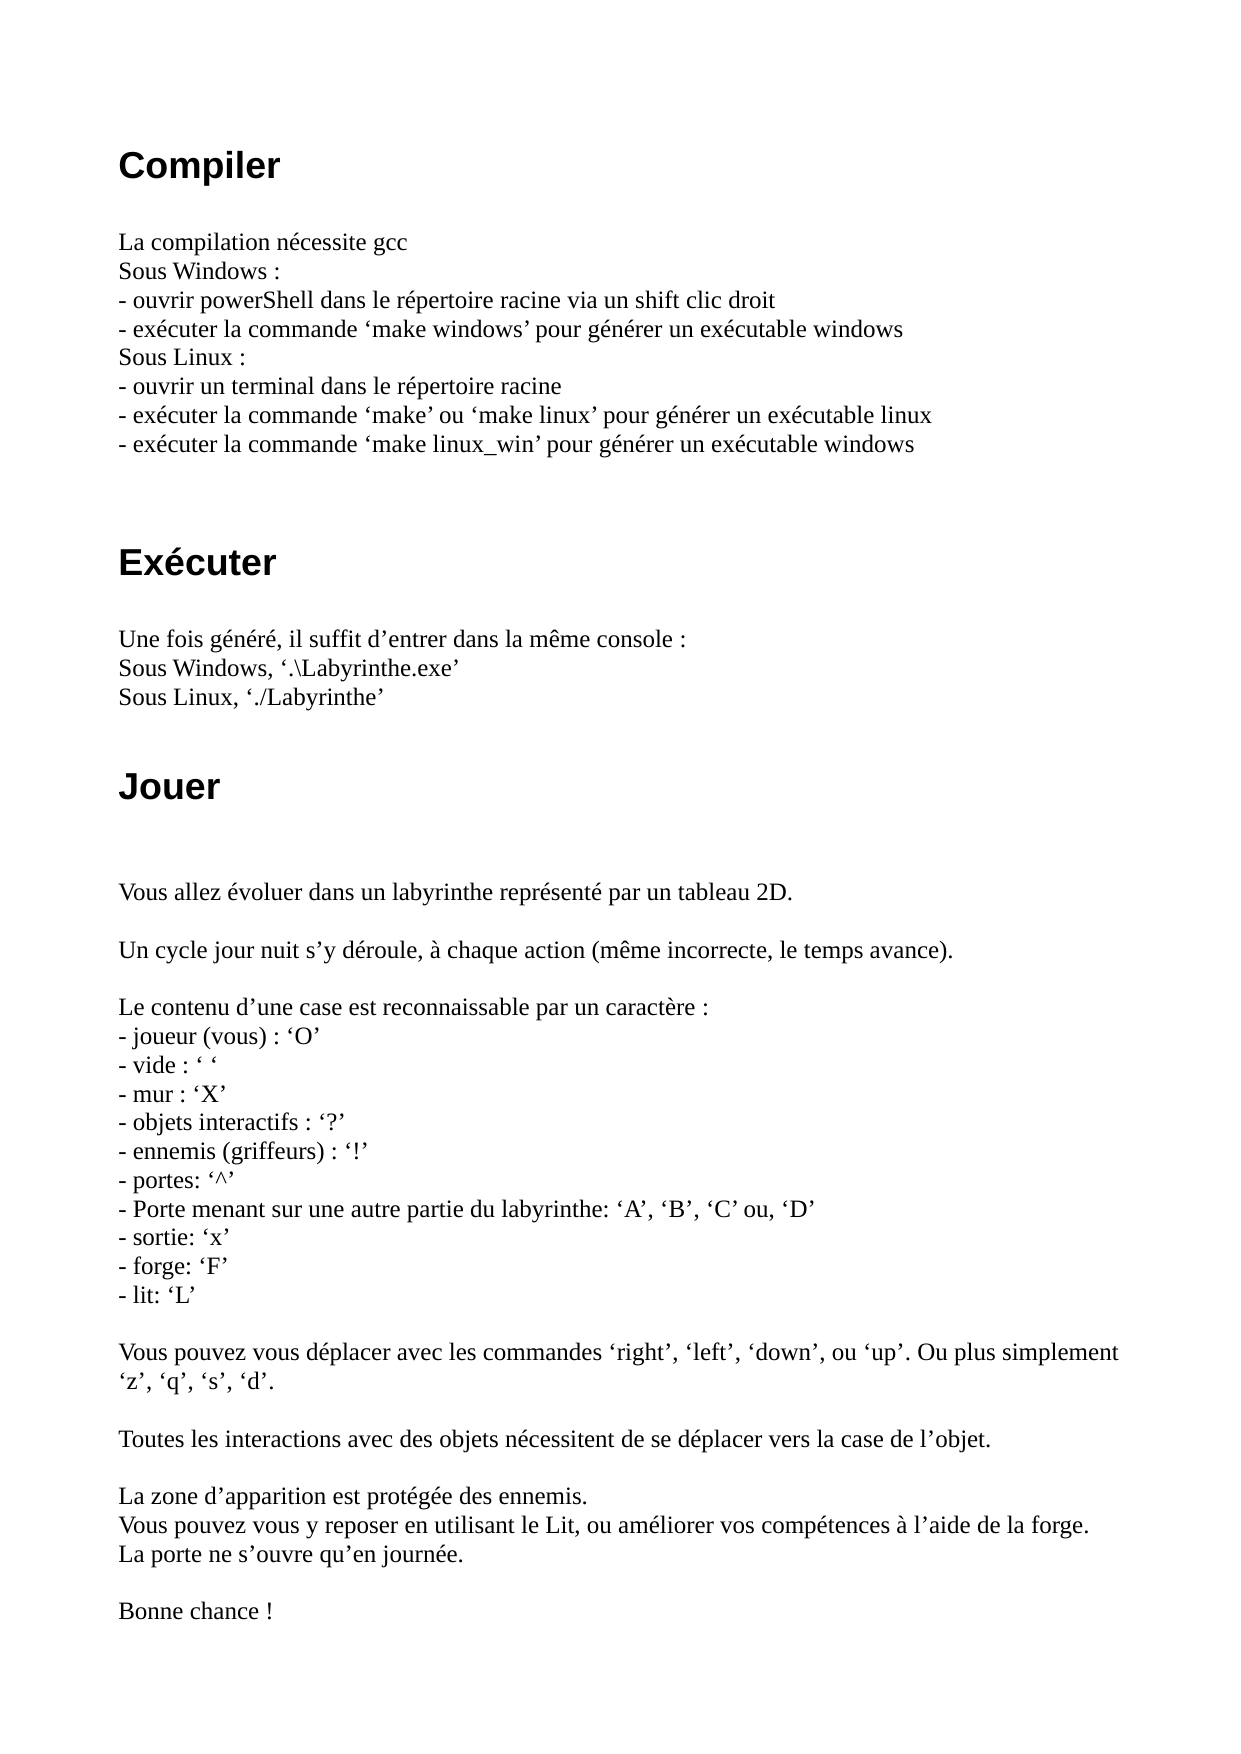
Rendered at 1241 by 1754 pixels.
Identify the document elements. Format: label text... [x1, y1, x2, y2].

text - joueur (vous) : ‘O’ [118, 1021, 1122, 1050]
text Un cycle jour nuit s’y déroule, à chaque action (même incorrecte, le temps avance). [118, 935, 1122, 964]
text La porte ne s’ouvre qu’en journée. [118, 1539, 1122, 1567]
text La zone d’apparition est protégée des ennemis. [118, 1481, 1122, 1510]
subtitle Exécuter [118, 540, 1122, 583]
text - sortie: ‘x’ [118, 1222, 1122, 1251]
text - vide : ‘ ‘ [118, 1050, 1122, 1079]
text - ennemis (griffeurs) : ‘!’ [118, 1136, 1122, 1165]
text Sous Linux : [118, 342, 1122, 371]
text - forge: ‘F’ [118, 1251, 1122, 1280]
text - exécuter la commande ‘make linux_win’ pour générer un exécutable windows [118, 429, 1122, 457]
text Vous pouvez vous y reposer en utilisant le Lit, ou améliorer vos compétences à l’aide de la forge. [118, 1510, 1122, 1539]
text La compilation nécessite gcc [118, 227, 1122, 256]
subtitle Jouer [118, 764, 1122, 807]
text Sous Linux, ‘./Labyrinthe’ [118, 682, 1122, 711]
text - ouvrir powerShell dans le répertoire racine via un shift clic droit [118, 285, 1122, 314]
text - portes: ‘^’ [118, 1165, 1122, 1194]
subtitle Compiler [118, 143, 1122, 186]
text Vous pouvez vous déplacer avec les commandes ‘right’, ‘left’, ‘down’, ou ‘up’. Ou plus simplement ‘z’, ‘q’, ‘s’, ‘d’. [118, 1337, 1122, 1395]
text Une fois généré, il suffit d’entrer dans la même console : [118, 624, 1122, 653]
text - mur : ‘X’ [118, 1079, 1122, 1107]
text - objets interactifs : ‘?’ [118, 1107, 1122, 1136]
text - exécuter la commande ‘make’ ou ‘make linux’ pour générer un exécutable linux [118, 400, 1122, 429]
text - exécuter la commande ‘make windows’ pour générer un exécutable windows [118, 314, 1122, 342]
text - ouvrir un terminal dans le répertoire racine [118, 371, 1122, 400]
text Le contenu d’une case est reconnaissable par un caractère : [118, 992, 1122, 1021]
text Toutes les interactions avec des objets nécessitent de se déplacer vers la case de l’objet. [118, 1424, 1122, 1452]
text - Porte menant sur une autre partie du labyrinthe: ‘A’, ‘B’, ‘C’ ou, ‘D’ [118, 1194, 1122, 1222]
text Sous Windows, ‘.\Labyrinthe.exe’ [118, 653, 1122, 682]
text Vous allez évoluer dans un labyrinthe représenté par un tableau 2D. [118, 877, 1122, 906]
text Bonne chance ! [118, 1596, 1122, 1625]
text Sous Windows : [118, 256, 1122, 285]
text - lit: ‘L’ [118, 1280, 1122, 1309]
